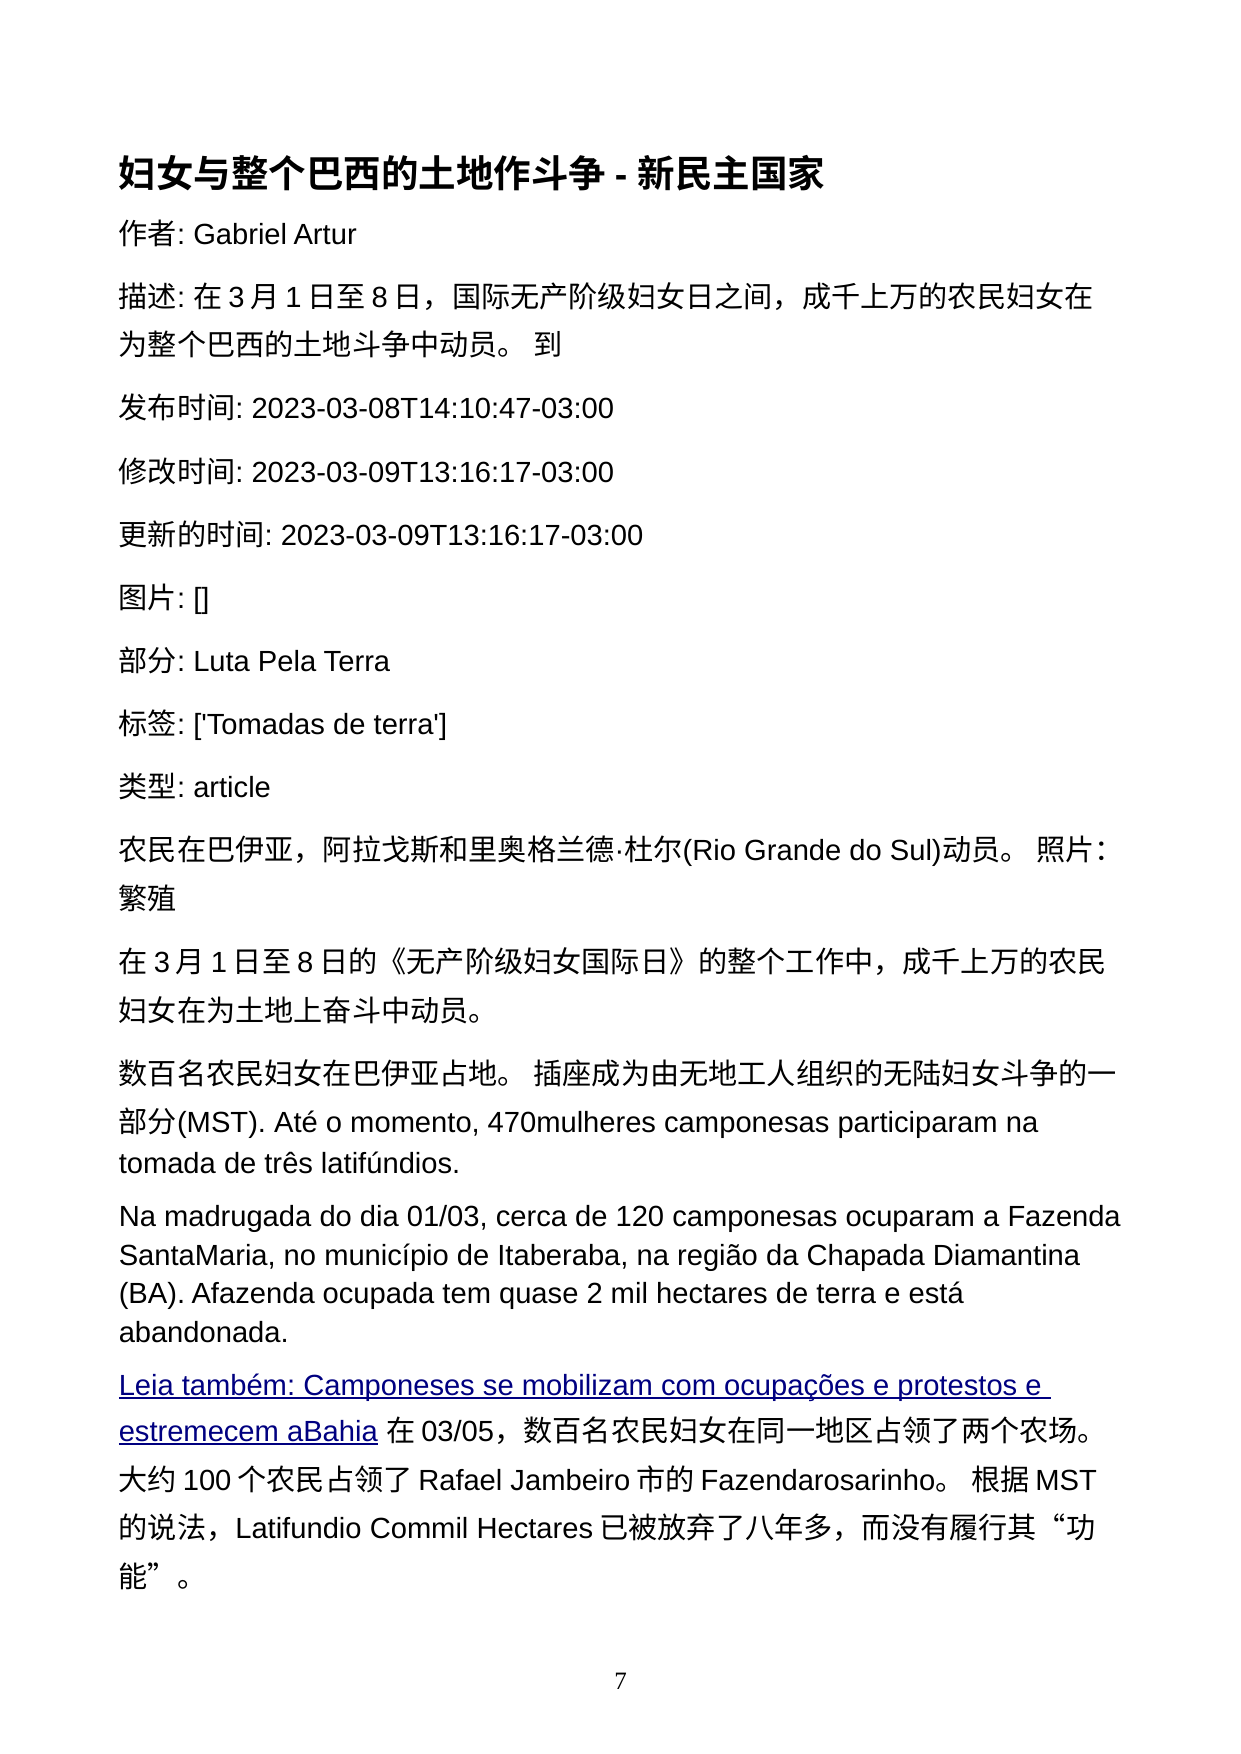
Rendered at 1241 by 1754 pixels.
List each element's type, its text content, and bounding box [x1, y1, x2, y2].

text 数百名农民妇女在巴伊亚占地。 插座成为由无地工人组织的无陆妇女斗争的一部分(MST). Até o momento, 470mulheres camponesas participaram na tomada de três latifúndios. [118, 1050, 1122, 1180]
text 作者: Gabriel Artur [118, 210, 1122, 253]
text Na madrugada do dia 01/03, cerca de 120 camponesas ocuparam a Fazenda SantaMaria, no município de Itaberaba, na região da Chapada Diamantina (BA). Afazenda ocupada tem quase 2 mil hectares de terra e está abandonada. [118, 1199, 1122, 1348]
text 图片: [] [118, 574, 1122, 617]
text 部分: Luta Pela Terra [118, 638, 1122, 680]
text 在3月1日至8日的《无产阶级妇女国际日》的整个工作中，成千上万的农民妇女在为土地上奋斗中动员。 [118, 939, 1122, 1029]
text 发布时间: 2023-03-08T14:10:47-03:00 [118, 385, 1122, 427]
text 农民在巴伊亚，阿拉戈斯和里奥格兰德·杜尔(Rio Grande do Sul)动员。 照片：繁殖 [118, 827, 1122, 918]
text 标签: ['Tomadas de terra'] [118, 701, 1122, 743]
text 类型: article [118, 764, 1122, 806]
subtitle 妇女与整个巴西的土地作斗争 - 新民主国家 [118, 143, 1122, 198]
text Leia também: Camponeses se mobilizam com ocupações e protestos e estremecem aBahia 在03/05，数百名农民妇女在同一地区占领了两个农场。 大约100个农民占领了Rafael Jambeiro市的Fazendarosarinho。 根据MST的说法，Latifundio Commil Hectares已被放弃了八年多，而没有履行其“功能”。 [118, 1368, 1122, 1596]
text 修改时间: 2023-03-09T13:16:17-03:00 [118, 448, 1122, 491]
text 描述: 在3月1日至8日，国际无产阶级妇女日之间，成千上万的农民妇女在为整个巴西的土地斗争中动员。 到 [118, 273, 1122, 364]
text 更新的时间: 2023-03-09T13:16:17-03:00 [118, 511, 1122, 554]
